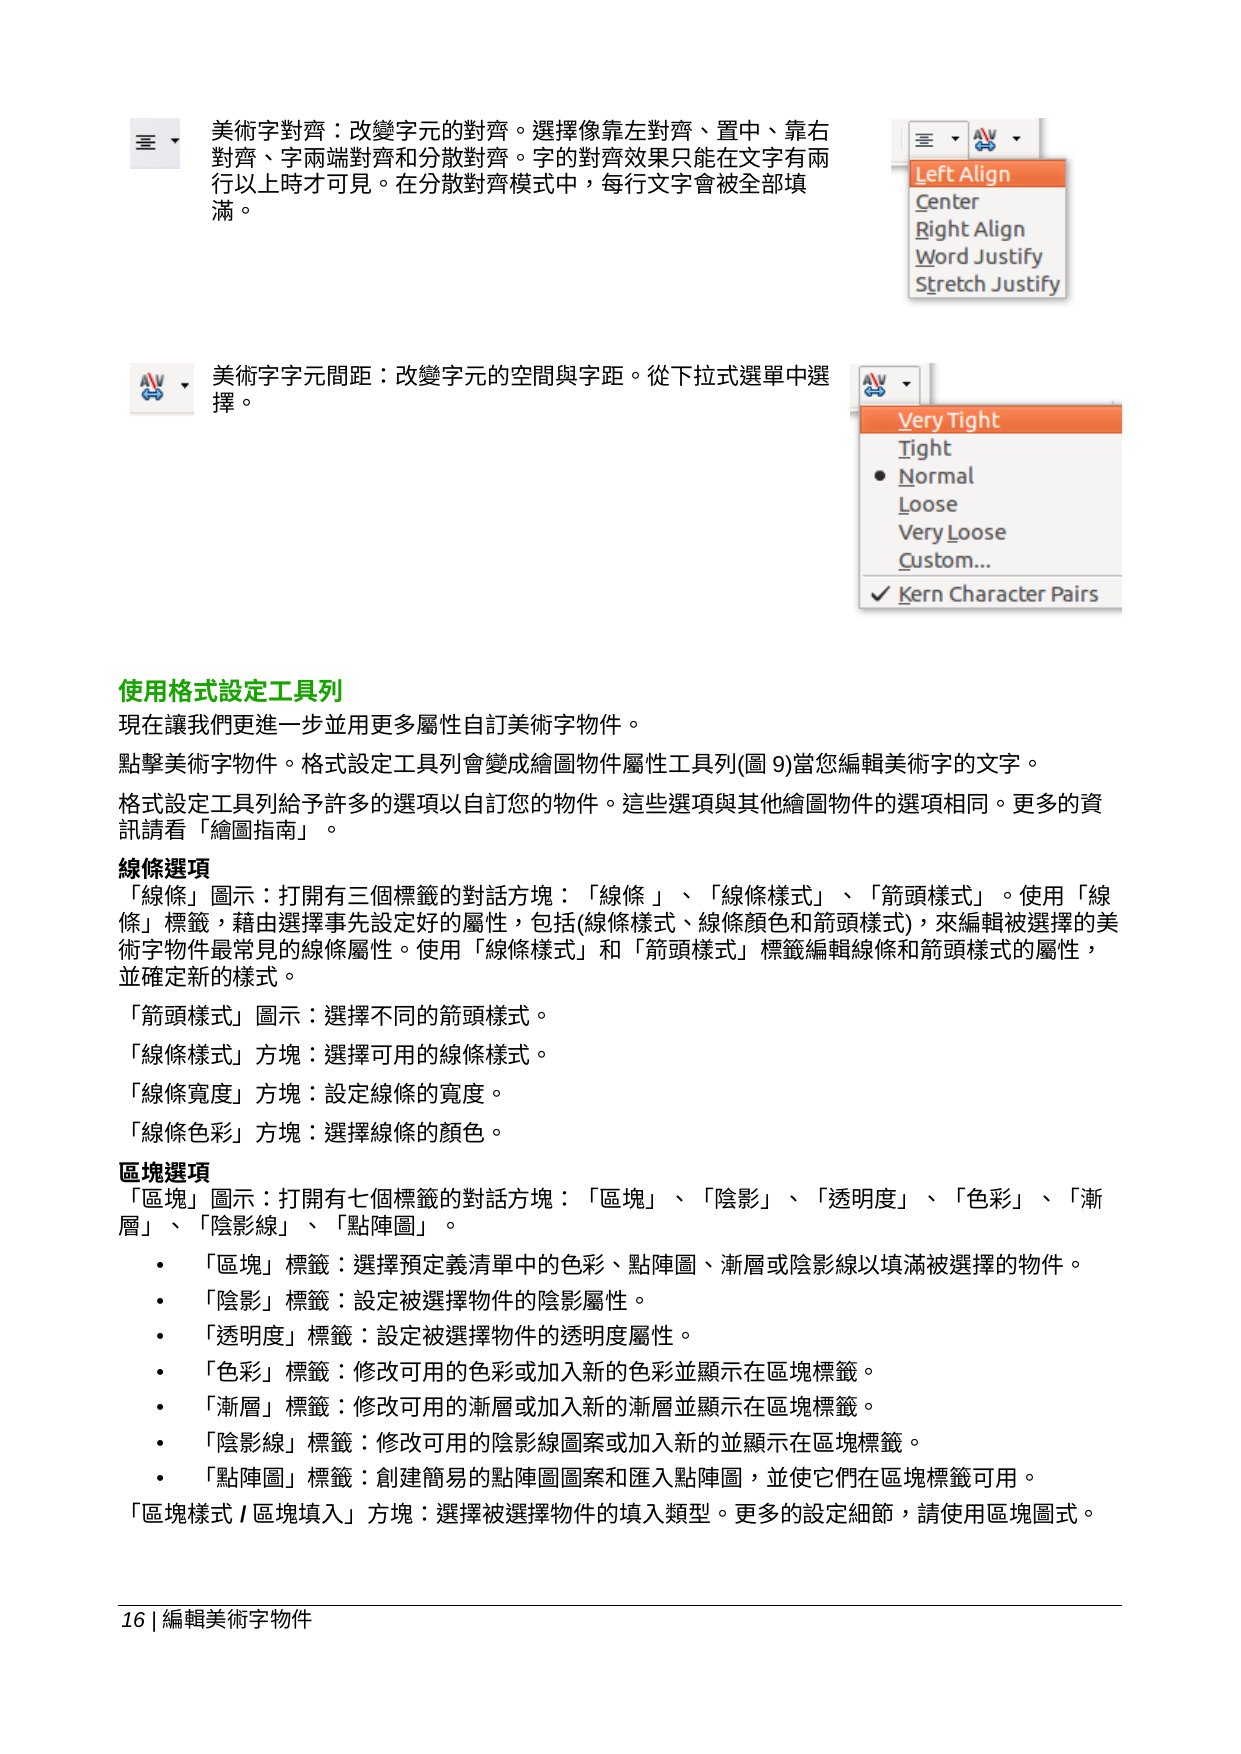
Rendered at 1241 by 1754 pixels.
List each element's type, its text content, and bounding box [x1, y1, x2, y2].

text 「箭頭樣式」圖示：選擇不同的箭頭樣式。 [118, 1003, 1122, 1029]
picture [850, 363, 1123, 621]
table_header [850, 621, 1122, 647]
list 「色彩」標籤：修改可用的色彩或加入新的色彩並顯示在區塊標籤。 [156, 1359, 1122, 1386]
list 「區塊」標籤：選擇預定義清單中的色彩、點陣圖、漸層或陰影線以填滿被選擇的物件。 [156, 1252, 1122, 1279]
table_header 美術字字元間距：改變字元的空間與字距。從下拉式選單中選擇。 [212, 364, 850, 647]
text 「區塊樣式 / 區塊填入」方塊：選擇被選擇物件的填入類型。更多的設定細節，請使用區塊圖式。 [118, 1501, 1122, 1528]
text 線條選項 [118, 857, 1122, 883]
table_header [118, 364, 212, 647]
text 「線條寬度」方塊：設定線條的寬度。 [118, 1081, 1122, 1108]
table_header [118, 118, 212, 351]
table_header [849, 118, 1122, 351]
list 「區塊」圖示：打開有七個標籤的對話方塊：「區塊」、「陰影」、「透明度」、「色彩」、「漸層」、「陰影線」、「點陣圖」。 [118, 1186, 1122, 1240]
list 「線條」圖示：打開有三個標籤的對話方塊：「線條 」、「線條樣式」、「箭頭樣式」。使用「線條」標籤，藉由選擇事先設定好的屬性，包括(線條樣式、線條顏色和箭頭樣式)，來編輯被選擇的美術字物件最常見的線條屬性。使用「線條樣式」和「箭頭樣式」標籤編輯線條和箭頭樣式的屬性，並確定新的樣式。 [118, 883, 1122, 990]
list 「陰影」標籤：設定被選擇物件的陰影屬性。 [156, 1288, 1122, 1314]
picture [130, 363, 194, 416]
table_header 美術字對齊：改變字元的對齊。選擇像靠左對齊、置中、靠右對齊、字兩端對齊和分散對齊。字的對齊效果只能在文字有兩行以上時才可見。在分散對齊模式中，每行文字會被全部填滿。 [212, 118, 849, 351]
text 「線條色彩」方塊：選擇線條的顏色。 [118, 1120, 1122, 1147]
picture [891, 118, 1080, 312]
text 格式設定工具列給予許多的選項以自訂您的物件。這些選項與其他繪圖物件的選項相同。更多的資訊請看「繪圖指南」。 [118, 791, 1122, 844]
list 「陰影線」標籤：修改可用的陰影線圖案或加入新的並顯示在區塊標籤。 [156, 1430, 1122, 1457]
picture [130, 118, 181, 169]
text 點擊美術字物件。格式設定工具列會變成繪圖物件屬性工具列(圖9)當您編輯美術字的文字。 [118, 751, 1122, 778]
text 區塊選項 [118, 1159, 1122, 1186]
text 「線條樣式」方塊：選擇可用的線條樣式。 [118, 1042, 1122, 1069]
list 「透明度」標籤：設定被選擇物件的透明度屬性。 [156, 1323, 1122, 1350]
subtitle 使用格式設定工具列 [118, 677, 1122, 706]
list 「漸層」標籤：修改可用的漸層或加入新的漸層並顯示在區塊標籤。 [156, 1394, 1122, 1421]
text 現在讓我們更進一步並用更多屬性自訂美術字物件。 [118, 712, 1122, 739]
list 「點陣圖」標籤：創建簡易的點陣圖圖案和匯入點陣圖，並使它們在區塊標籤可用。 [156, 1465, 1122, 1492]
